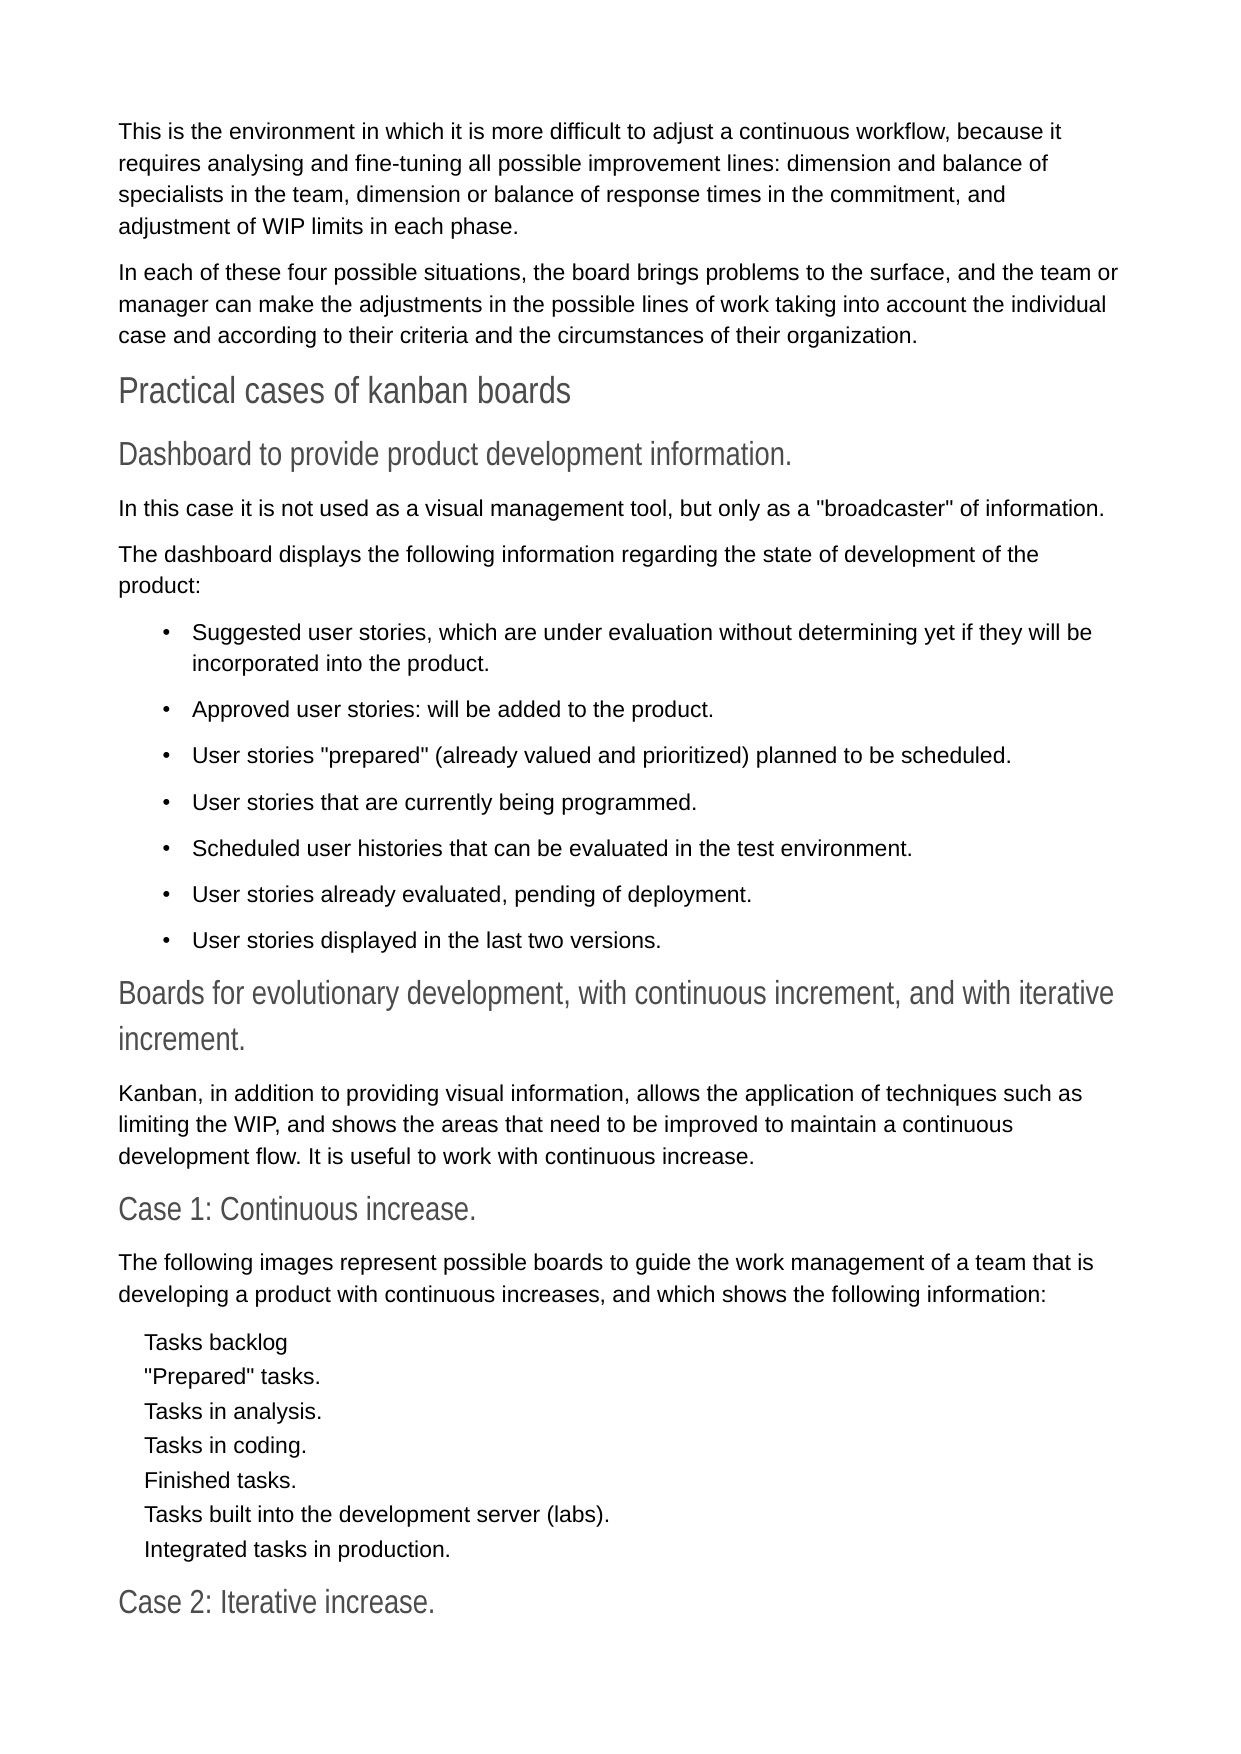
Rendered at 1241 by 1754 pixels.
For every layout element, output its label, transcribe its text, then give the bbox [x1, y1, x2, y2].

list User stories "prepared" (already valued and prioritized) planned to be scheduled. [162, 742, 1122, 769]
text The dashboard displays the following information regarding the state of development of the product: [118, 541, 1122, 599]
text In this case it is not used as a visual management tool, but only as a "broadcaster" of information. [118, 495, 1122, 521]
list Scheduled user histories that can be evaluated in the test environment. [162, 835, 1122, 861]
text The following images represent possible boards to guide the work management of a team that is developing a product with continuous increases, and which shows the following information: [118, 1249, 1122, 1307]
text Case 2: Iterative increase. [118, 1583, 1122, 1621]
text Practical cases of kanban boards [118, 368, 1122, 411]
text Case 1: Continuous increase. [118, 1189, 1122, 1227]
text In each of these four possible situations, the board brings problems to the surface, and the team or manager can make the adjustments in the possible lines of work taking into account the individual case and according to their criteria and the circumstances of their organization. [118, 259, 1122, 348]
list User stories that are currently being programmed. [162, 789, 1122, 815]
text Kanban, in addition to providing visual information, allows the application of techniques such as limiting the WIP, and shows the areas that need to be improved to maintain a continuous development flow. It is useful to work with continuous increase. [118, 1079, 1122, 1169]
list Approved user stories: will be added to the product. [162, 696, 1122, 723]
list User stories already evaluated, pending of deployment. [162, 881, 1122, 907]
text Boards for evolutionary development, with continuous increment, and with iterative increment. [118, 973, 1122, 1057]
text  Tasks backlog  "Prepared" tasks.  Tasks in analysis.  Tasks in coding.  Finished tasks.  Tasks built into the development server (labs).  Integrated tasks in production. [118, 1327, 1122, 1562]
list User stories displayed in the last two versions. [162, 927, 1122, 953]
text This is the environment in which it is more difficult to adjust a continuous workflow, because it requires analysing and fine-tuning all possible improvement lines: dimension and balance of specialists in the team, dimension or balance of response times in the commitment, and adjustment of WIP limits in each phase. [118, 118, 1122, 239]
list Suggested user stories, which are under evaluation without determining yet if they will be incorporated into the product. [162, 619, 1122, 677]
text Dashboard to provide product development information. [118, 434, 1122, 473]
